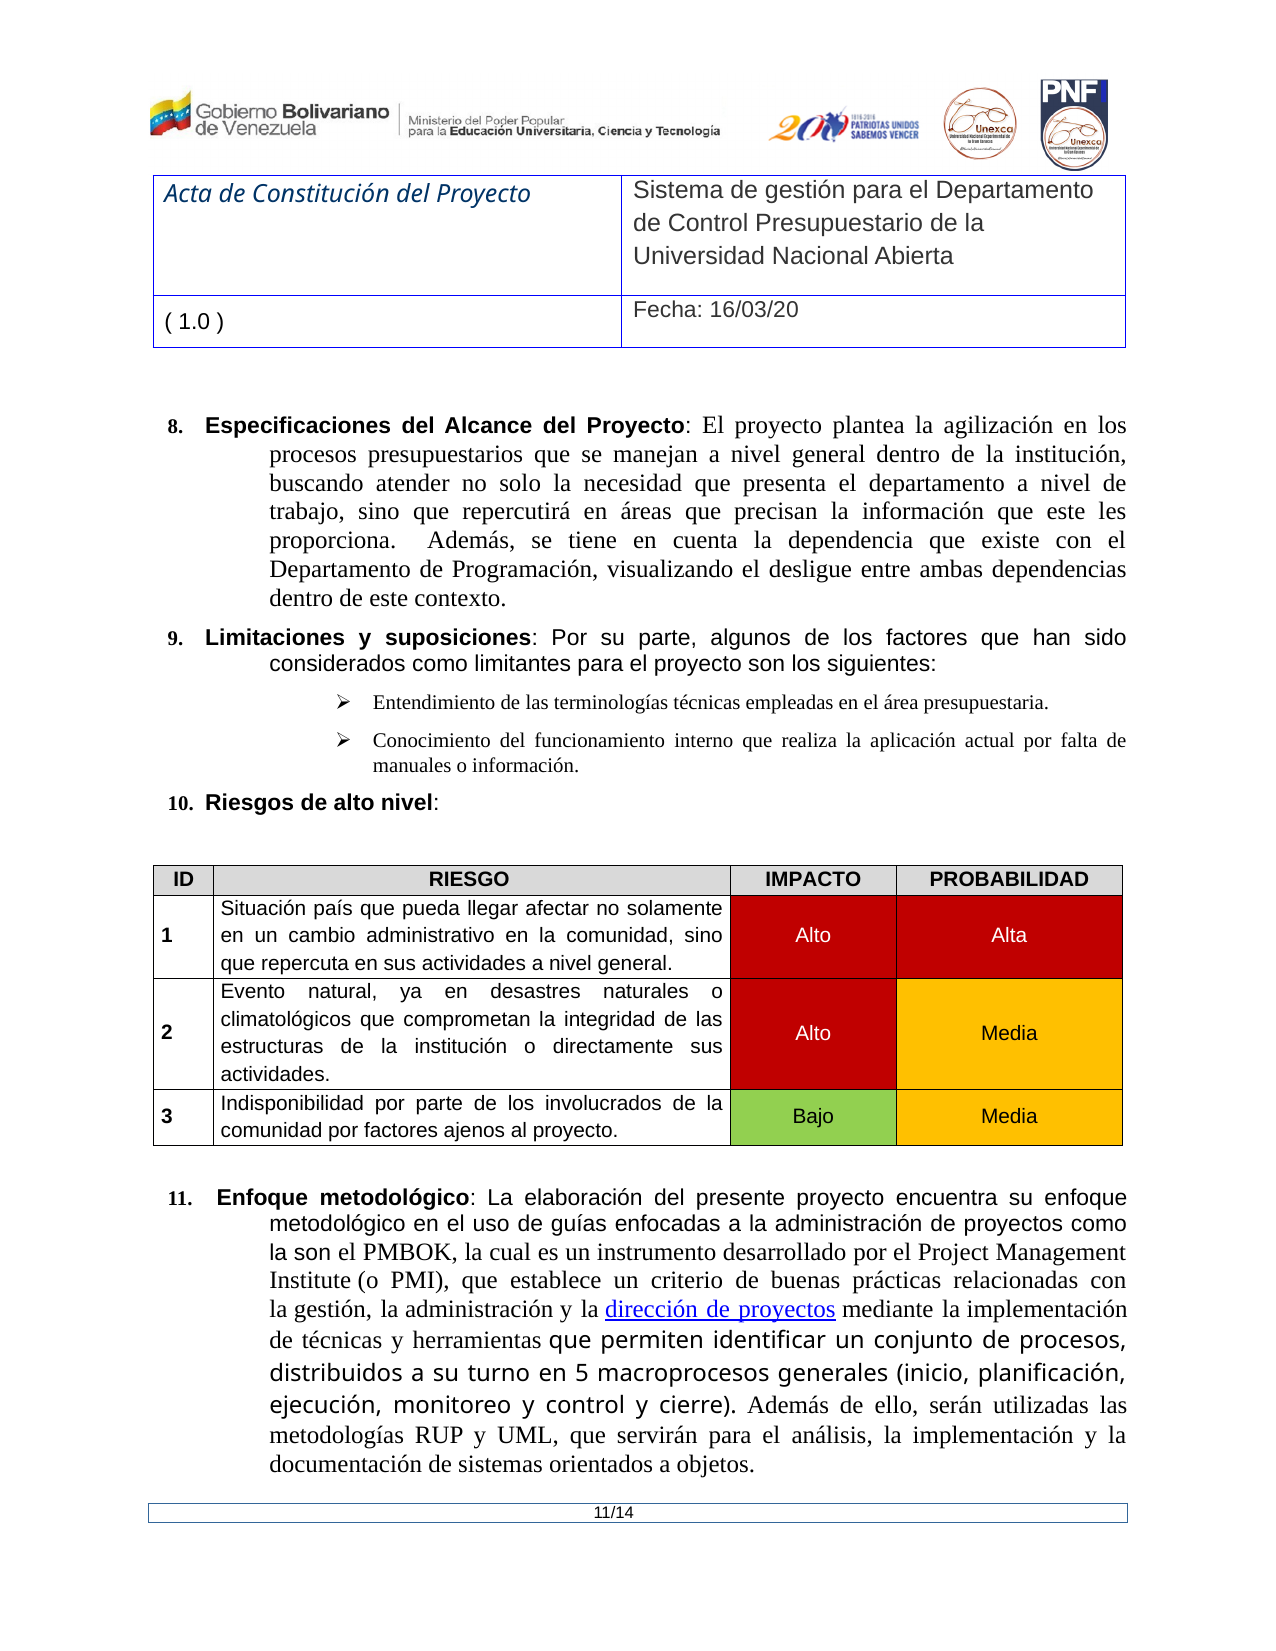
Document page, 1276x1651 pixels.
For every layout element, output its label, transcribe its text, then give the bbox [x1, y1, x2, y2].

table_cell Alta [897, 896, 1122, 978]
table_cell Media [897, 1090, 1122, 1145]
table_cell Alto [731, 979, 896, 1089]
table_cell Evento natural, ya en desastres naturales o climatológicos que comprometan la integridad de las estructuras de la institución o directamente sus actividades. [214, 979, 730, 1089]
table_header ID [154, 866, 213, 895]
list Limitaciones y suposiciones: Por su parte, algunos de los factores que han sido considerados como limitantes para el proyecto son los siguientes: [167, 624, 1127, 677]
list Enfoque metodológico: La elaboración del presente proyecto encuentra su enfoque metodológico en el uso de guías enfocadas a la administración de proyectos como la son el PMBOK, la cual es un instrumento desarrollado por el Project Management Institute (o PMI), que establece un criterio de buenas prácticas relacionadas con la gestión, la administración y la dirección de proyectos mediante la implementación de técnicas y herramientas que permiten identificar un conjunto de procesos, distribuidos a su turno en 5 macroprocesos generales (inicio, planificación, ejecución, monitoreo y control y cierre). Además de ello, serán utilizadas las metodologías RUP y UML, que servirán para el análisis, la implementación y la documentación de sistemas orientados a objetos. [167, 1184, 1127, 1478]
table_cell 1 [154, 896, 213, 978]
list Entendimiento de las terminologías técnicas empleadas en el área presupuestaria. [335, 689, 1127, 714]
table_cell Bajo [731, 1090, 896, 1145]
table_cell Indisponibilidad por parte de los involucrados de la comunidad por factores ajenos al proyecto. [214, 1090, 730, 1145]
table_cell Alto [731, 896, 896, 978]
list Especificaciones del Alcance del Proyecto: El proyecto plantea la agilización en los procesos presupuestarios que se manejan a nivel general dentro de la institución, buscando atender no solo la necesidad que presenta el departamento a nivel de trabajo, sino que repercutirá en áreas que precisan la información que este les proporciona. Además, se tiene en cuenta la dependencia que existe con el Departamento de Programación, visualizando el desligue entre ambas dependencias dentro de este contexto. [167, 410, 1127, 611]
list Riesgos de alto nivel: [167, 789, 1127, 815]
table_cell 2 [154, 979, 213, 1089]
table_cell Media [897, 979, 1122, 1089]
table_header RIESGO [214, 866, 730, 895]
table_header PROBABILIDAD [897, 866, 1122, 895]
table_header IMPACTO [731, 866, 896, 895]
list Conocimiento del funcionamiento interno que realiza la aplicación actual por falta de manuales o información. [335, 727, 1127, 777]
table_cell 3 [154, 1090, 213, 1145]
table_cell Situación país que pueda llegar afectar no solamente en un cambio administrativo en la comunidad, sino que repercuta en sus actividades a nivel general. [214, 896, 730, 978]
